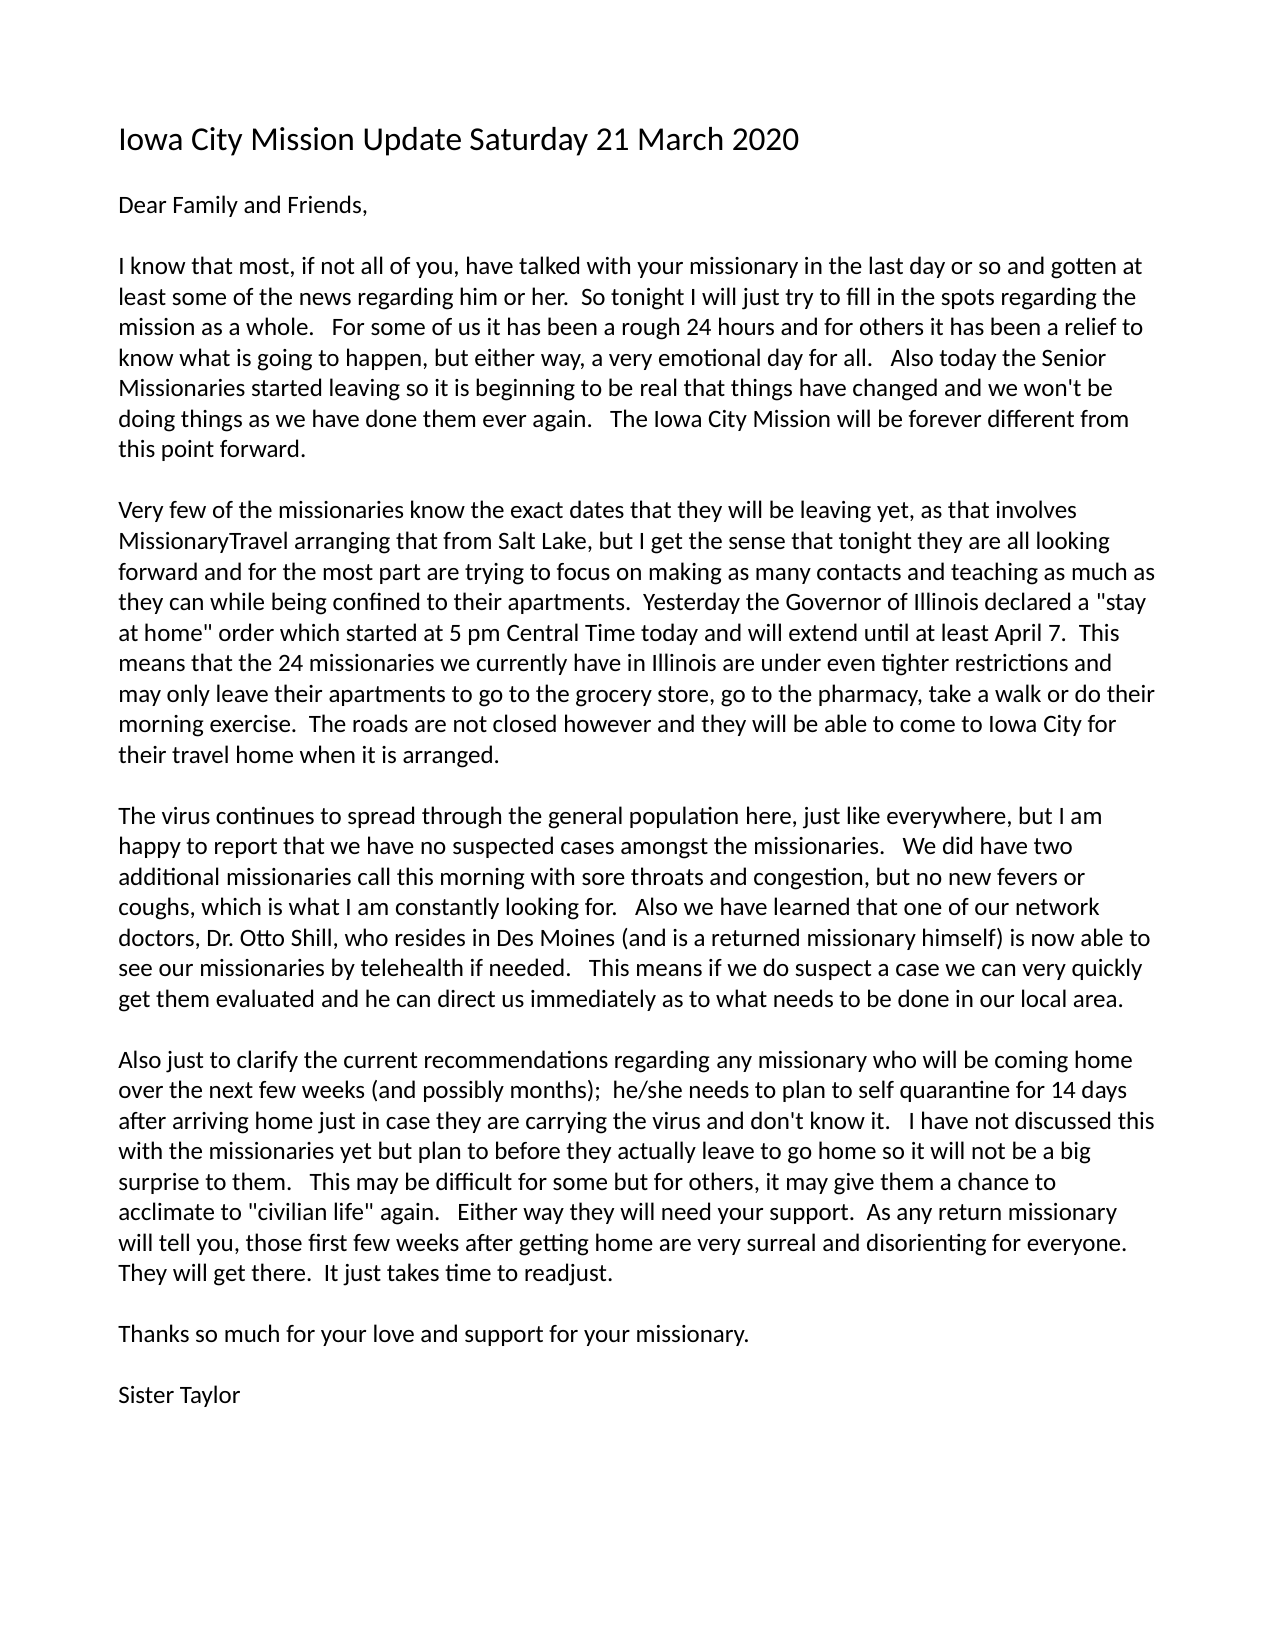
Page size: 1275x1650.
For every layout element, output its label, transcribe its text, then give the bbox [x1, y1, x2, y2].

text The virus continues to spread through the general population here, just like everywhere, but I am happy to report that we have no suspected cases amongst the missionaries. We did have two additional missionaries call this morning with sore throats and congestion, but no new fevers or coughs, which is what I am constantly looking for. Also we have learned that one of our network doctors, Dr. Otto Shill, who resides in Des Moines (and is a returned missionary himself) is now able to see our missionaries by telehealth if needed. This means if we do suspect a case we can very quickly get them evaluated and he can direct us immediately as to what needs to be done in our local area. [118, 800, 1157, 1013]
text I know that most, if not all of you, have talked with your missionary in the last day or so and gotten at least some of the news regarding him or her. So tonight I will just try to fill in the spots regarding the mission as a whole. For some of us it has been a rough 24 hours and for others it has been a relief to know what is going to happen, but either way, a very emotional day for all. Also today the Senior Missionaries started leaving so it is beginning to be real that things have changed and we won't be doing things as we have done them ever again. The Iowa City Mission will be forever different from this point forward. [118, 250, 1157, 464]
text Sister Taylor [118, 1380, 1157, 1410]
text Very few of the missionaries know the exact dates that they will be leaving yet, as that involves MissionaryTravel arranging that from Salt Lake, but I get the sense that tonight they are all looking forward and for the most part are trying to focus on making as many contacts and teaching as much as they can while being confined to their apartments. Yesterday the Governor of Illinois declared a "stay at home" order which started at 5 pm Central Time today and will extend until at least April 7. This means that the 24 missionaries we currently have in Illinois are under even tighter restrictions and may only leave their apartments to go to the grocery store, go to the pharmacy, take a walk or do their morning exercise. The roads are not closed however and they will be able to come to Iowa City for their travel home when it is arranged. [118, 494, 1157, 769]
text Iowa City Mission Update Saturday 21 March 2020 [118, 118, 1157, 159]
text Also just to clarify the current recommendations regarding any missionary who will be coming home over the next few weeks (and possibly months); he/she needs to plan to self quarantine for 14 days after arriving home just in case they are carrying the virus and don't know it. I have not discussed this with the missionaries yet but plan to before they actually leave to go home so it will not be a big surprise to them. This may be difficult for some but for others, it may give them a chance to acclimate to "civilian life" again. Either way they will need your support. As any return missionary will tell you, those first few weeks after getting home are very surreal and disorienting for everyone. They will get there. It just takes time to readjust. [118, 1044, 1157, 1288]
text Dear Family and Friends, [118, 189, 1157, 220]
text Thanks so much for your love and support for your missionary. [118, 1319, 1157, 1349]
